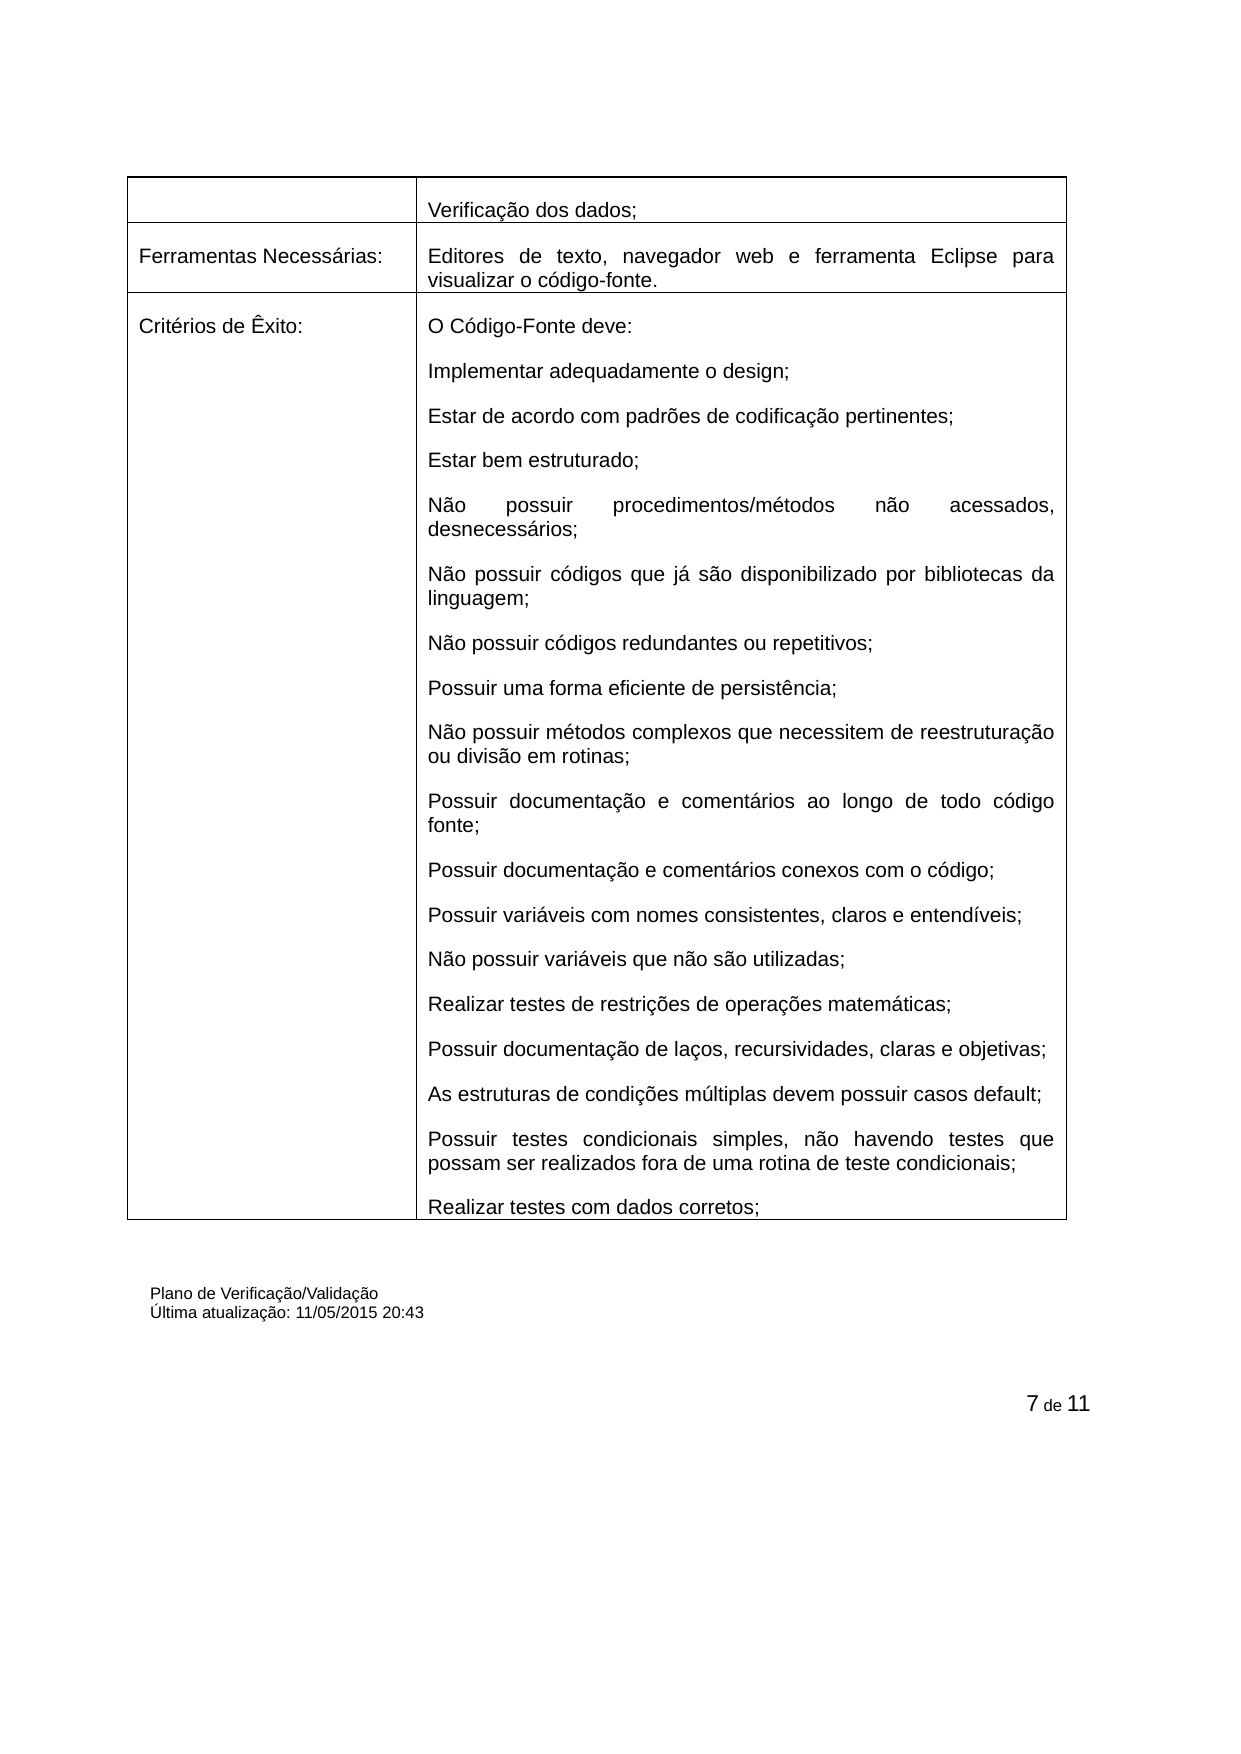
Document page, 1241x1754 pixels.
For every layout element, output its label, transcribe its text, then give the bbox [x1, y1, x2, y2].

table_cell [128, 178, 416, 222]
table_cell Verificação dos dados; [417, 178, 1066, 222]
table_cell O Código-Fonte deve: Implementar adequadamente o design; Estar de acordo com padrões de codificação pertinentes; Estar bem estruturado; Não possuir procedimentos/métodos não acessados, desnecessários; Não possuir códigos que já são disponibilizado por bibliotecas da linguagem; Não possuir códigos redundantes ou repetitivos; Possuir uma forma eficiente de persistência; Não possuir métodos complexos que necessitem de reestruturação ou divisão em rotinas; Possuir documentação e comentários ao longo de todo código fonte; Possuir documentação e comentários conexos com o código; Possuir variáveis com nomes consistentes, claros e entendíveis; Não possuir variáveis que não são utilizadas; Realizar testes de restrições de operações matemáticas; Possuir documentação de laços, recursividades, claras e objetivas; As estruturas de condições múltiplas devem possuir casos default; Possuir testes condicionais simples, não havendo testes que possam ser realizados fora de uma rotina de teste condicionais; Realizar testes com dados corretos; [417, 293, 1066, 1219]
table_cell Editores de texto, navegador web e ferramenta Eclipse para visualizar o código-fonte. [417, 223, 1066, 292]
table_cell Ferramentas Necessárias: [128, 223, 416, 292]
table_cell Critérios de Êxito: [128, 293, 416, 1219]
